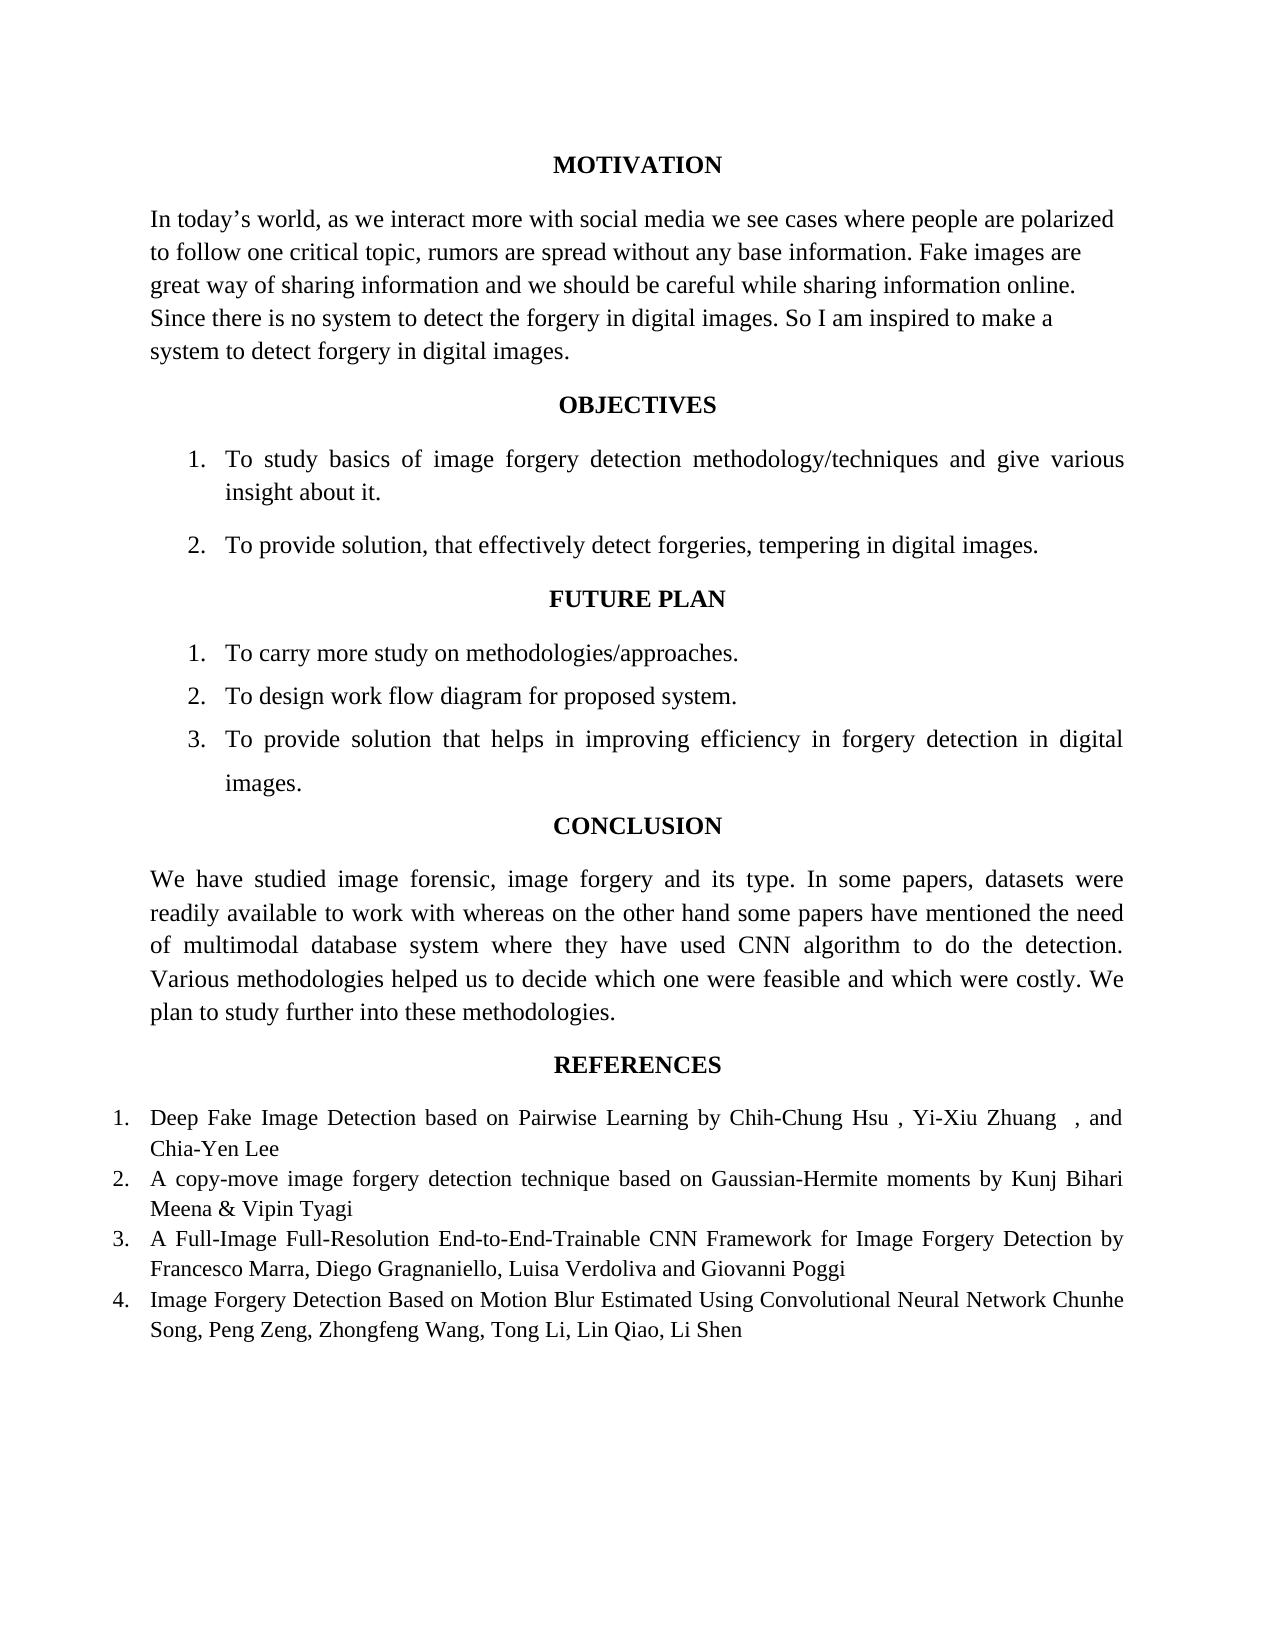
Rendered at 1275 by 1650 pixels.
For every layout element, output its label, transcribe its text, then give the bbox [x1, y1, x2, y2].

list To carry more study on methodologies/approaches. [187, 638, 1125, 667]
list A Full-Image Full-Resolution End-to-End-Trainable CNN Framework for Image Forgery Detection by Francesco Marra, Diego Gragnaniello, Luisa Verdoliva and Giovanni Poggi [112, 1225, 1125, 1282]
list To provide solution that helps in improving efficiency in forgery detection in digital images. [187, 724, 1125, 796]
list To design work flow diagram for proposed system. [187, 681, 1125, 710]
text OBJECTIVES [150, 390, 1125, 418]
list Deep Fake Image Detection based on Pairwise Learning by Chih-Chung Hsu , Yi-Xiu Zhuang , and Chia-Yen Lee [112, 1104, 1125, 1161]
text MOTIVATION [150, 150, 1125, 179]
text CONCLUSION [150, 811, 1125, 839]
list To provide solution, that effectively detect forgeries, tempering in digital images. [187, 531, 1125, 559]
list To study basics of image forgery detection methodology/techniques and give various insight about it. [187, 444, 1125, 505]
list A copy-move image forgery detection technique based on Gaussian-Hermite moments by Kunj Bihari Meena & Vipin Tyagi [112, 1165, 1125, 1221]
text FUTURE PLAN [150, 584, 1125, 613]
list Image Forgery Detection Based on Motion Blur Estimated Using Convolutional Neural Network Chunhe Song, Peng Zeng, Zhongfeng Wang, Tong Li, Lin Qiao, Li Shen [112, 1286, 1125, 1342]
text We have studied image forensic, image forgery and its type. In some papers, datasets were readily available to work with whereas on the other hand some papers have mentioned the need of multimodal database system where they have used CNN algorithm to do the detection. Various methodologies helped us to decide which one were feasible and which were costly. We plan to study further into these methodologies. [150, 864, 1125, 1025]
text REFERENCES [150, 1051, 1125, 1079]
text In today’s world, as we interact more with social media we see cases where people are polarized to follow one critical topic, rumors are spread without any base information. Fake images are great way of sharing information and we should be careful while sharing information online. Since there is no system to detect the forgery in digital images. So I am inspired to make a system to detect forgery in digital images. [150, 204, 1125, 365]
